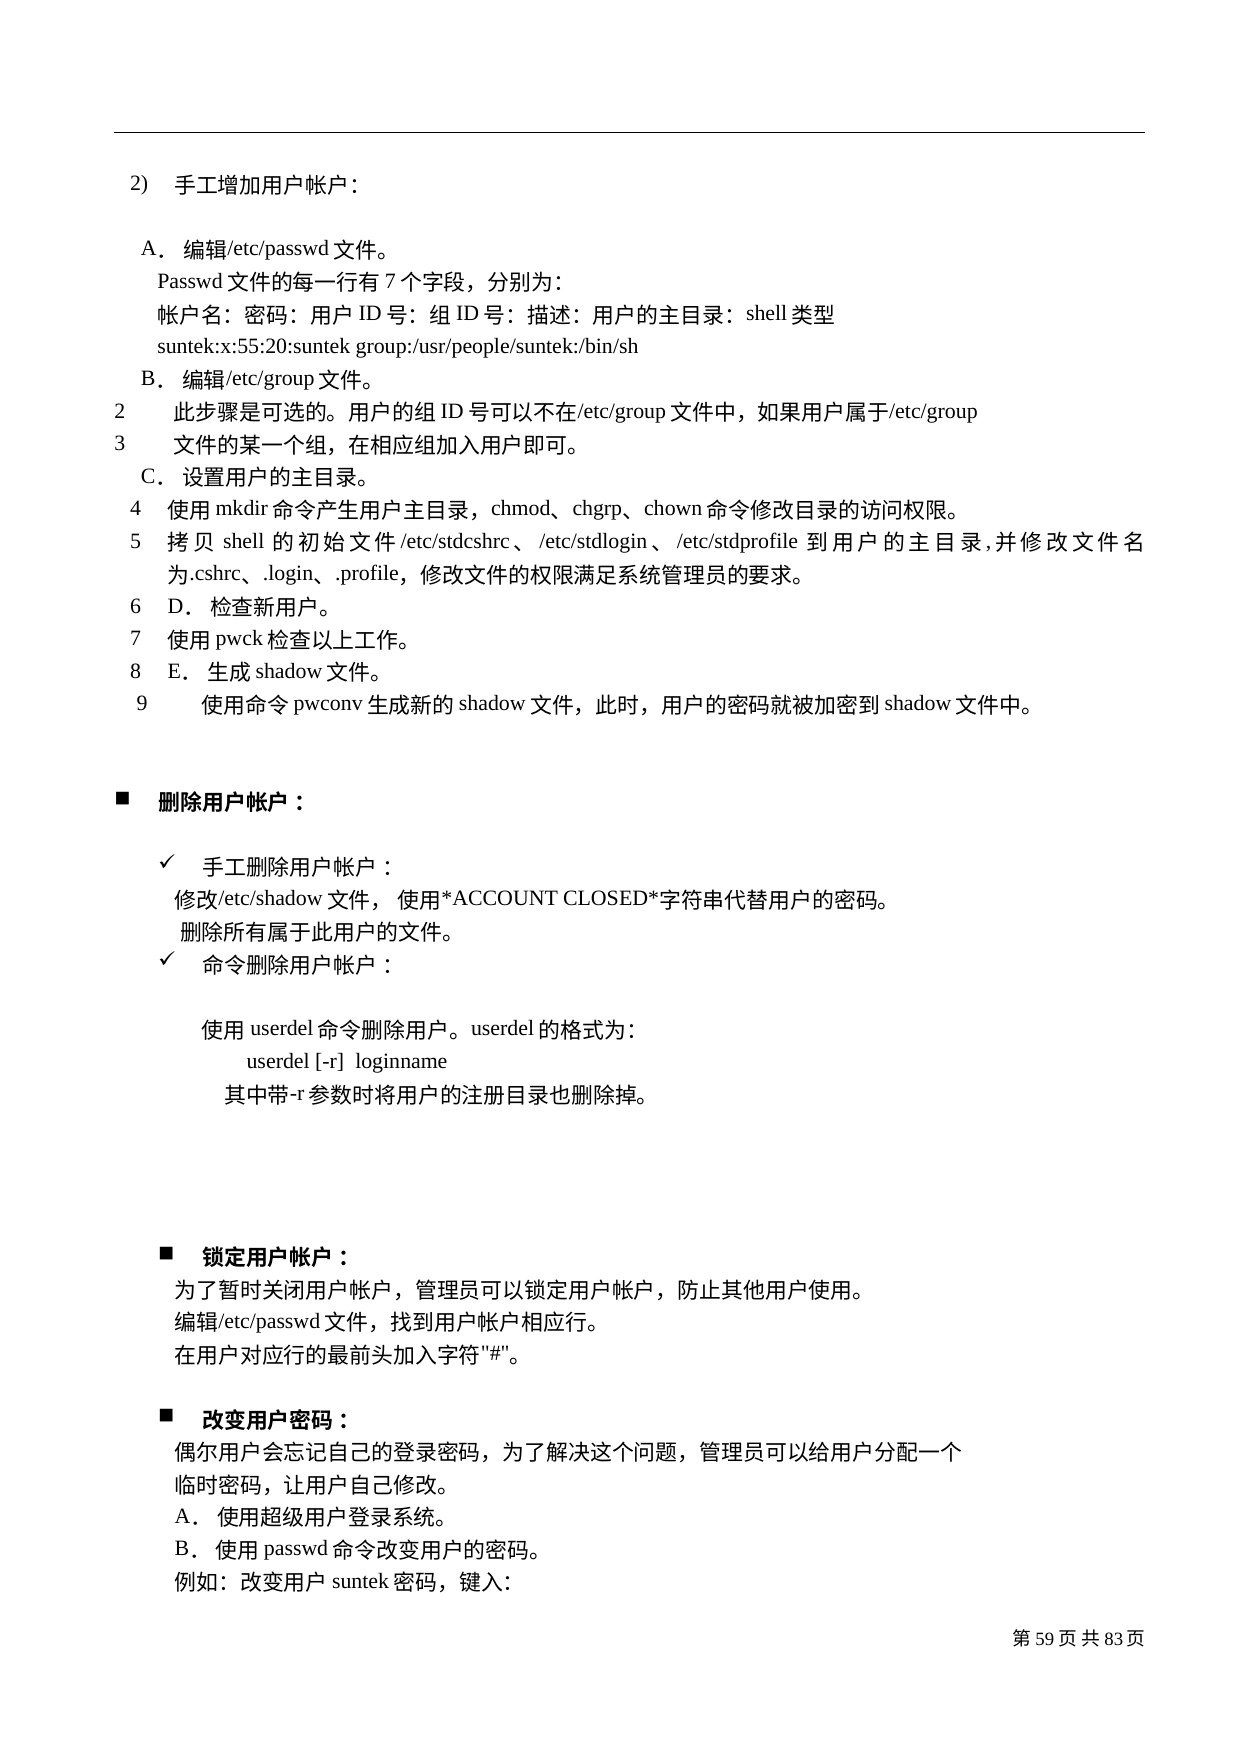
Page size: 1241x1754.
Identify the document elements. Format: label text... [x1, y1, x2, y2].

text B． 使用passwd命令改变用户的密码。 [158, 1527, 1145, 1559]
list 锁定用户帐户 ： [158, 1234, 1145, 1267]
list 手工删除用户帐户 ： [158, 844, 1145, 877]
list 删除用户帐户 ： [114, 779, 1145, 812]
text 为了暂时关闭用户帐户，管理员可以锁定用户帐户，防止其他用户使用。 [158, 1267, 1145, 1299]
list 手工增加用户帐户： [130, 162, 1145, 194]
list 使用命令pwconv生成新的shadow文件，此时，用户的密码就被加密到shadow文件中。 [136, 682, 1145, 714]
text B． 编辑/etc/group文件。 [130, 357, 1145, 389]
text 使用 userdel命令删除用户。userdel的格式为： [158, 1007, 1145, 1039]
list E． 生成shadow文件。 [130, 649, 1145, 682]
text C． 设置用户的主目录。 [130, 454, 1145, 487]
list 使用pwck检查以上工作。 [130, 617, 1145, 649]
list 文件的某一个组，在相应组加入用户即可。 [114, 422, 1145, 454]
text 帐户名：密码：用户ID号：组ID号：描述：用户的主目录：shell类型 [130, 292, 1145, 324]
text 其中带-r参数时将用户的注册目录也删除掉。 [158, 1072, 1145, 1104]
list 此步骤是可选的。用户的组ID号可以不在/etc/group文件中，如果用户属于/etc/group [114, 389, 1145, 422]
text 偶尔用户会忘记自己的登录密码，为了解决这个问题，管理员可以给用户分配一个 [158, 1429, 1145, 1462]
text 删除所有属于此用户的文件。 [114, 909, 1145, 942]
text 临时密码，让用户自己修改。 [158, 1462, 1145, 1494]
text 例如：改变用户suntek密码，键入： [158, 1559, 1145, 1592]
list 改变用户密码 ： [158, 1397, 1145, 1429]
list D． 检查新用户。 [130, 584, 1145, 617]
text 编辑/etc/passwd文件，找到用户帐户相应行。 [158, 1299, 1145, 1332]
text Passwd文件的每一行有7个字段，分别为： [130, 259, 1145, 292]
text 在用户对应行的最前头加入字符"#"。 [158, 1332, 1145, 1364]
list 命令删除用户帐户 ： [158, 942, 1145, 974]
text userdel [-r] loginname [158, 1039, 1145, 1072]
text 修改/etc/shadow文件， 使用*ACCOUNT CLOSED*字符串代替用户的密码。 [158, 877, 1145, 909]
list 使用mkdir命令产生用户主目录，chmod、chgrp、chown命令修改目录的访问权限。 [130, 487, 1145, 519]
list 拷贝shell的初始文件/etc/stdcshrc、/etc/stdlogin、/etc/stdprofile到用户的主目录,并修改文件名为.cshrc、.login、.profile，修改文件的权限满足系统管理员的要求。 [130, 519, 1145, 584]
text A． 使用超级用户登录系统。 [158, 1494, 1145, 1527]
text suntek:x:55:20:suntek group:/usr/people/suntek:/bin/sh [130, 324, 1145, 357]
text A． 编辑/etc/passwd文件。 [130, 227, 1145, 259]
